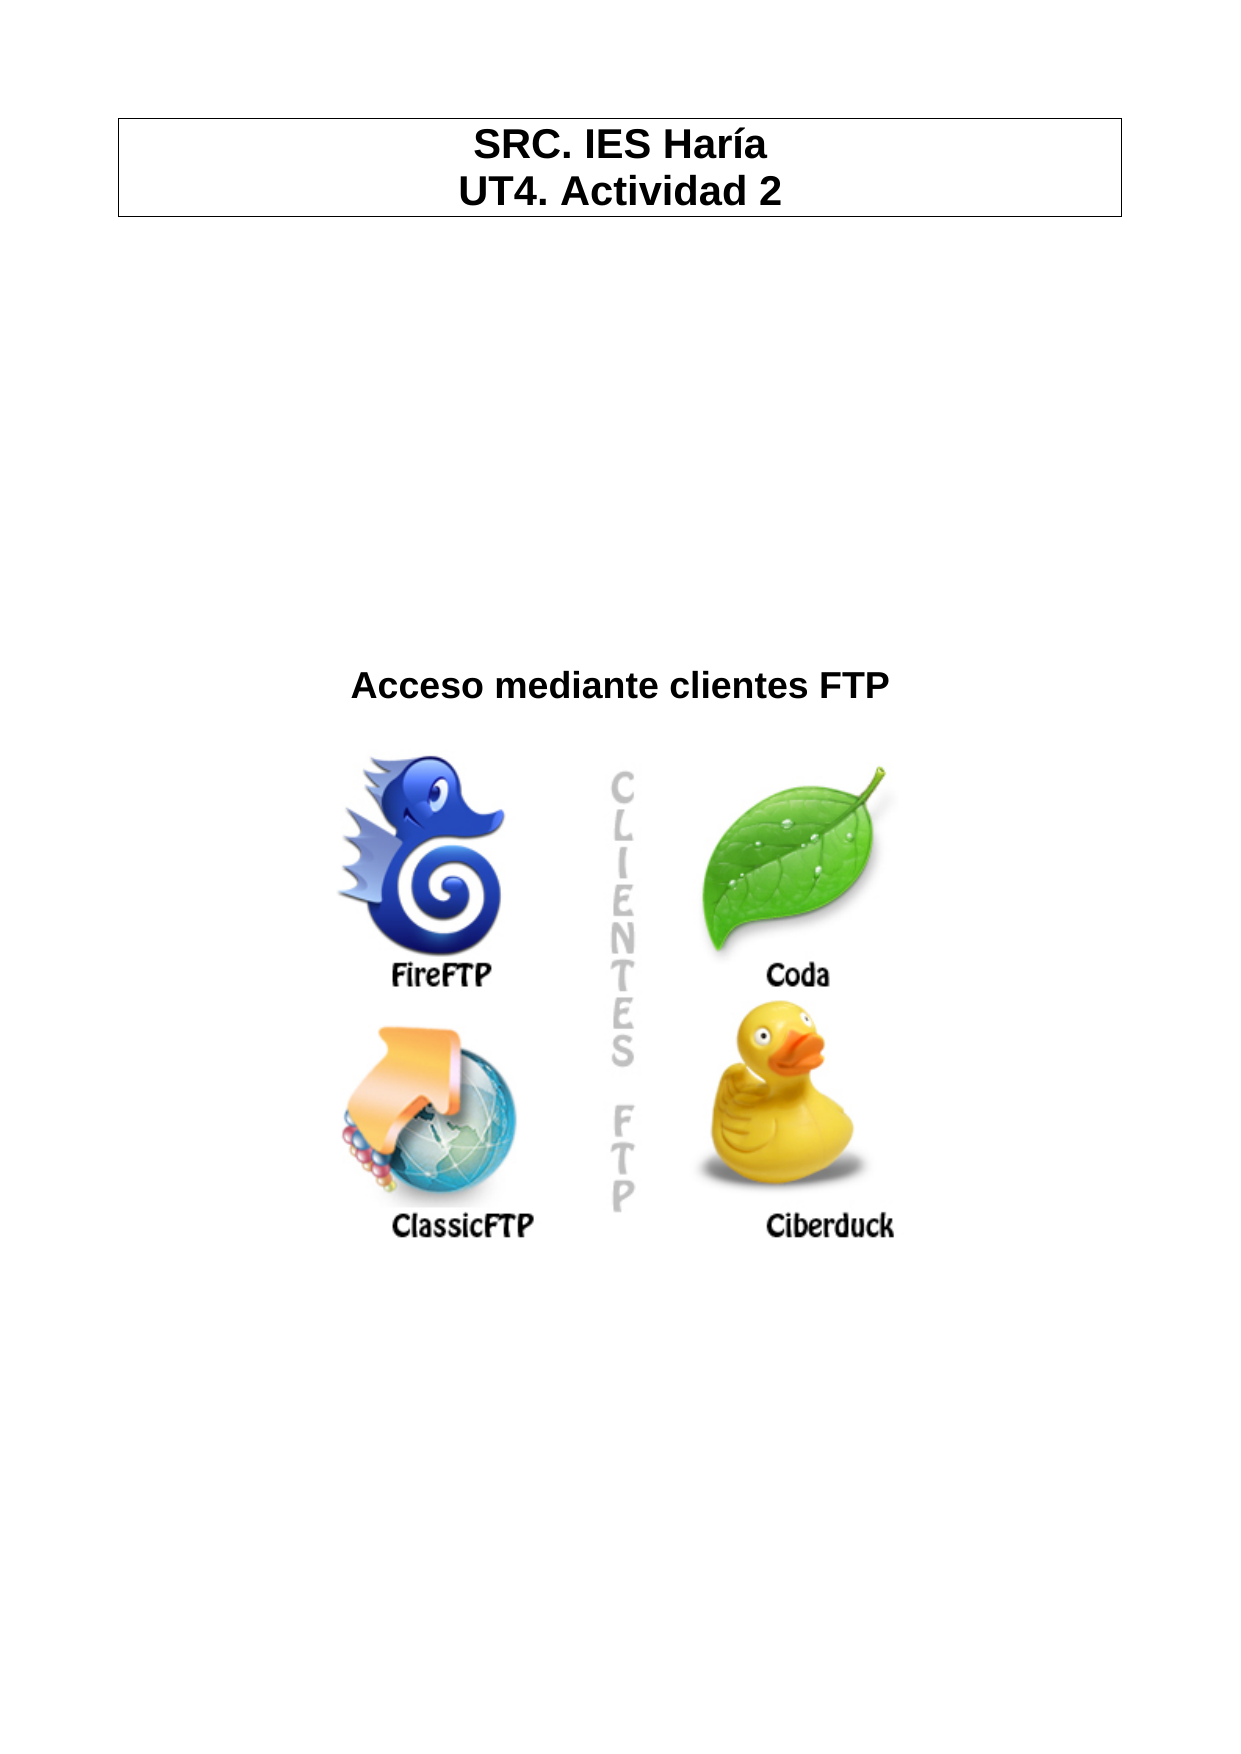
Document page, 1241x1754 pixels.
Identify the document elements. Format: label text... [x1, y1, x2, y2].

picture [335, 747, 905, 1250]
text SRC. IES Haría [119, 119, 1121, 165]
text Acceso mediante clientes FTP [118, 664, 1122, 706]
text UT4. Actividad 2 [119, 165, 1121, 216]
